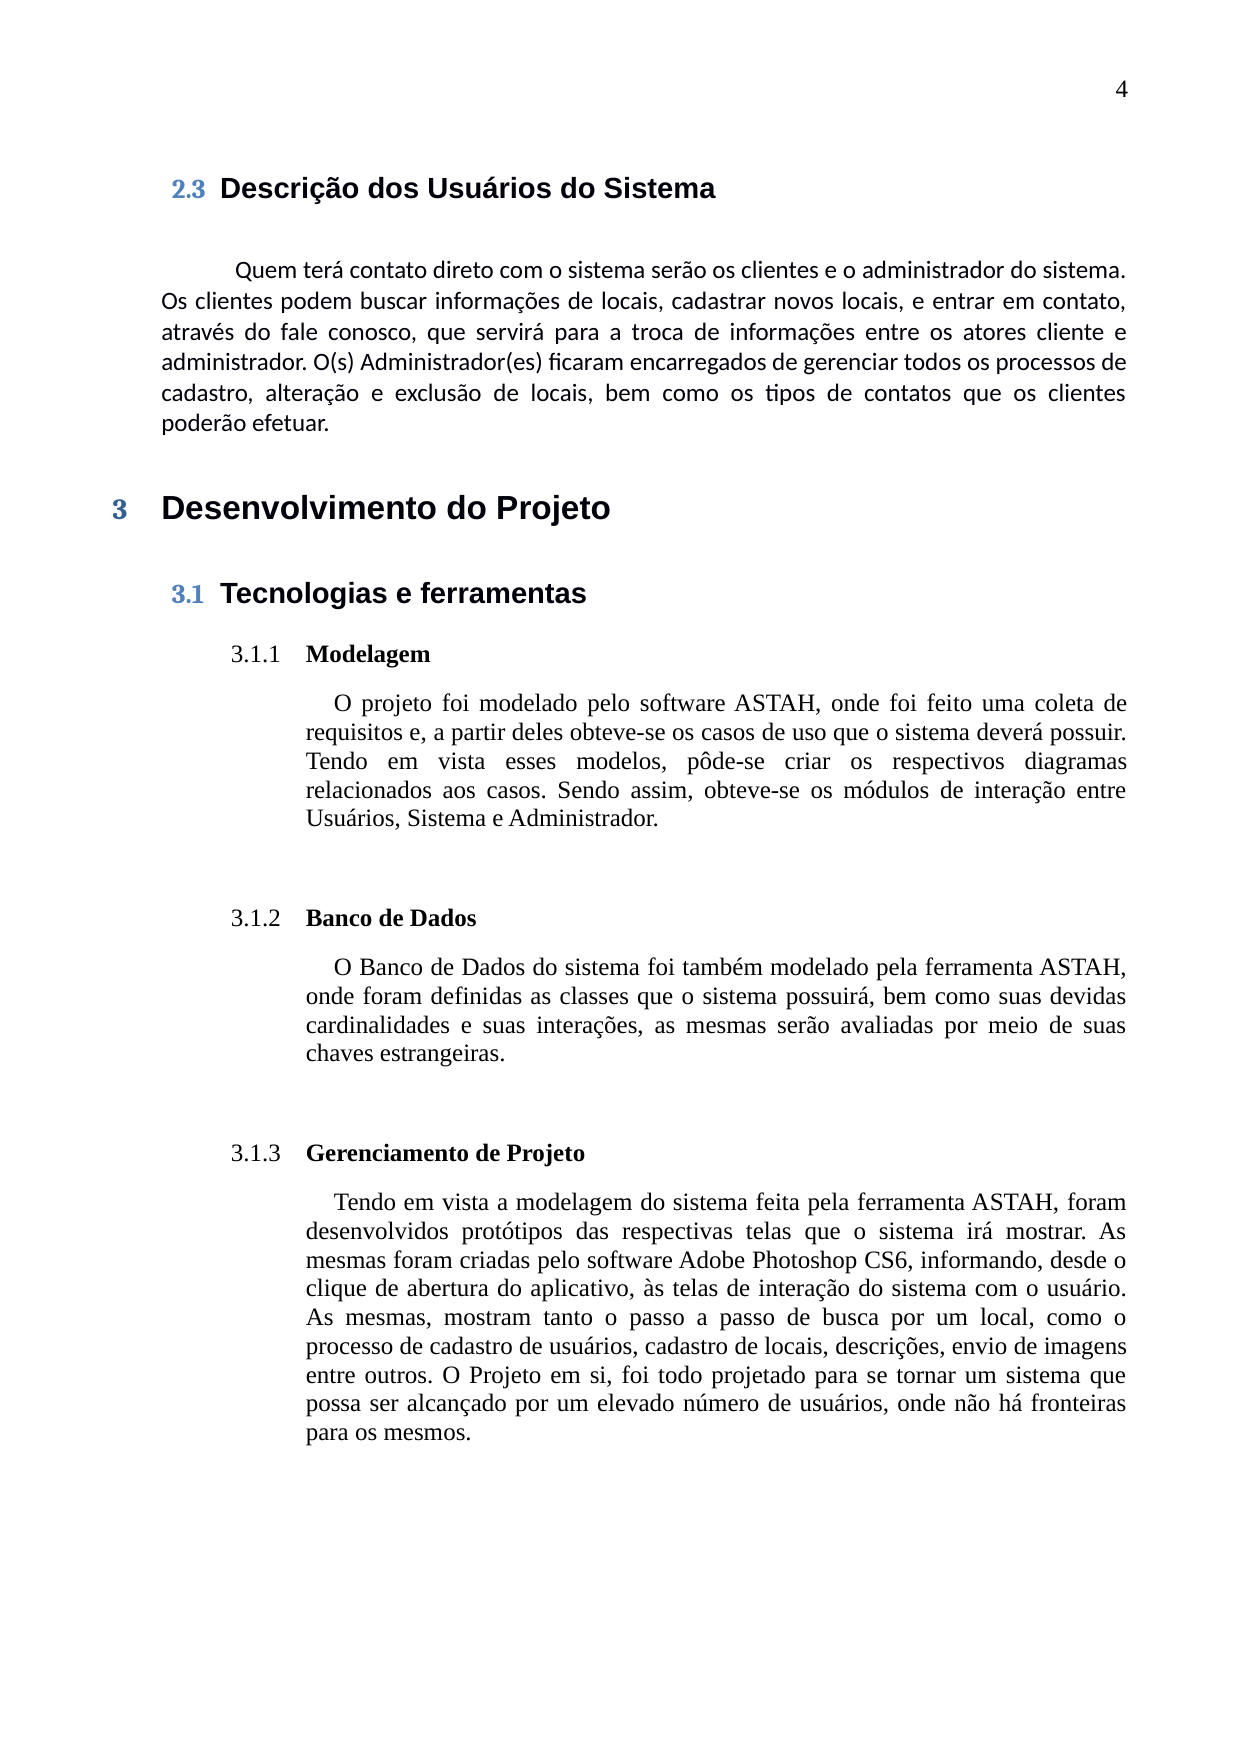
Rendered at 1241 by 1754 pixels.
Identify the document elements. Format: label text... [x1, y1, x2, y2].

list O projeto foi modelado pelo software ASTAH, onde foi feito uma coleta de requisitos e, a partir deles obteve-se os casos de uso que o sistema deverá possuir. Tendo em vista esses modelos, pôde-se criar os respectivos diagramas relacionados aos casos. Sendo assim, obteve-se os módulos de interação entre Usuários, Sistema e Administrador. [306, 688, 1128, 832]
list Modelagem [231, 639, 1128, 668]
list Descrição dos Usuários do Sistema [172, 171, 1128, 205]
subtitle Quem terá contato direto com o sistema serão os clientes e o administrador do sistema. Os clientes podem buscar informações de locais, cadastrar novos locais, e entrar em contato, através do fale conosco, que servirá para a troca de informações entre os atores cliente e administrador. O(s) Administrador(es) ficaram encarregados de gerenciar todos os processos de cadastro, alteração e exclusão de locais, bem como os tipos de contatos que os clientes poderão efetuar. [161, 254, 1128, 438]
list Desenvolvimento do Projeto [112, 488, 1128, 526]
list Tendo em vista a modelagem do sistema feita pela ferramenta ASTAH, foram desenvolvidos protótipos das respectivas telas que o sistema irá mostrar. As mesmas foram criadas pelo software Adobe Photoshop CS6, informando, desde o clique de abertura do aplicativo, às telas de interação do sistema com o usuário. As mesmas, mostram tanto o passo a passo de busca por um local, como o processo de cadastro de usuários, cadastro de locais, descrições, envio de imagens entre outros. O Projeto em si, foi todo projetado para se tornar um sistema que possa ser alcançado por um elevado número de usuários, onde não há fronteiras para os mesmos. [306, 1187, 1128, 1446]
list Banco de Dados [231, 903, 1128, 931]
list Gerenciamento de Projeto [231, 1138, 1128, 1166]
list O Banco de Dados do sistema foi também modelado pela ferramenta ASTAH, onde foram definidas as classes que o sistema possuirá, bem como suas devidas cardinalidades e suas interações, as mesmas serão avaliadas por meio de suas chaves estrangeiras. [306, 952, 1128, 1067]
list Tecnologias e ferramentas [172, 576, 1128, 610]
